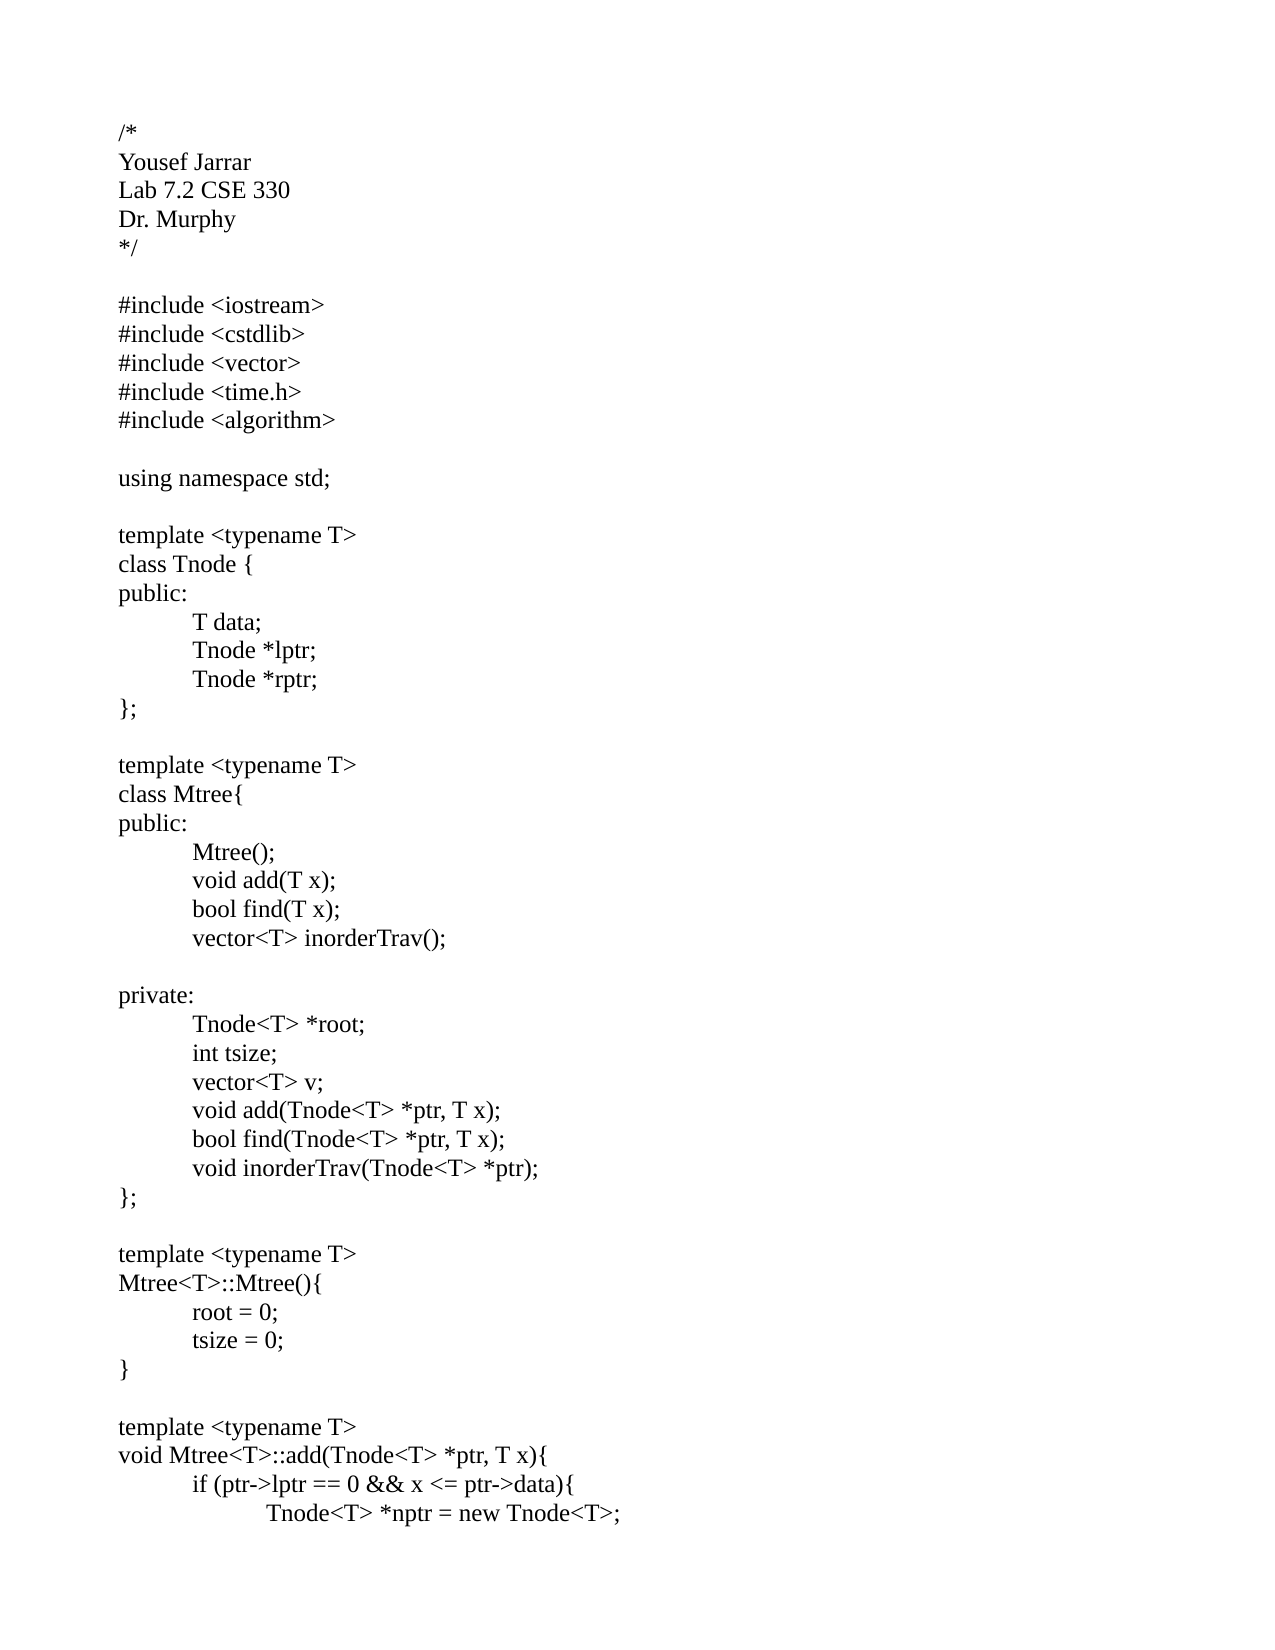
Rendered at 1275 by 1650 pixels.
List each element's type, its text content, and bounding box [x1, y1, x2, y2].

text Dr. Murphy [118, 204, 1157, 233]
text } [118, 1354, 1157, 1383]
text private: [118, 981, 1157, 1009]
text }; [118, 693, 1157, 722]
text }; [118, 1182, 1157, 1211]
text using namespace std; [118, 463, 1157, 492]
text bool find(T x); [118, 894, 1157, 923]
text bool find(Tnode<T> *ptr, T x); [118, 1124, 1157, 1153]
text Tnode *rptr; [118, 664, 1157, 693]
text root = 0; [118, 1297, 1157, 1326]
text #include <iostream> [118, 291, 1157, 319]
text #include <time.h> [118, 377, 1157, 406]
text */ [118, 233, 1157, 262]
text Tnode<T> *nptr = new Tnode<T>; [118, 1498, 1157, 1527]
text #include <algorithm> [118, 406, 1157, 434]
text void add(T x); [118, 866, 1157, 894]
text #include <vector> [118, 348, 1157, 377]
text void add(Tnode<T> *ptr, T x); [118, 1096, 1157, 1124]
text Tnode<T> *root; [118, 1009, 1157, 1038]
text T data; [118, 607, 1157, 636]
text void Mtree<T>::add(Tnode<T> *ptr, T x){ [118, 1441, 1157, 1469]
text int tsize; [118, 1038, 1157, 1067]
text class Tnode { [118, 549, 1157, 578]
text Mtree<T>::Mtree(){ [118, 1268, 1157, 1297]
text vector<T> inorderTrav(); [118, 923, 1157, 952]
text vector<T> v; [118, 1067, 1157, 1096]
text Yousef Jarrar [118, 147, 1157, 176]
text template <typename T> [118, 1412, 1157, 1441]
text if (ptr->lptr == 0 && x <= ptr->data){ [118, 1469, 1157, 1498]
text #include <cstdlib> [118, 319, 1157, 348]
text tsize = 0; [118, 1326, 1157, 1354]
text public: [118, 808, 1157, 837]
text template <typename T> [118, 1239, 1157, 1268]
text template <typename T> [118, 751, 1157, 779]
text Tnode *lptr; [118, 636, 1157, 664]
text void inorderTrav(Tnode<T> *ptr); [118, 1153, 1157, 1182]
text template <typename T> [118, 521, 1157, 549]
text public: [118, 578, 1157, 607]
text Mtree(); [118, 837, 1157, 866]
text Lab 7.2 CSE 330 [118, 176, 1157, 204]
text class Mtree{ [118, 779, 1157, 808]
text /* [118, 118, 1157, 147]
